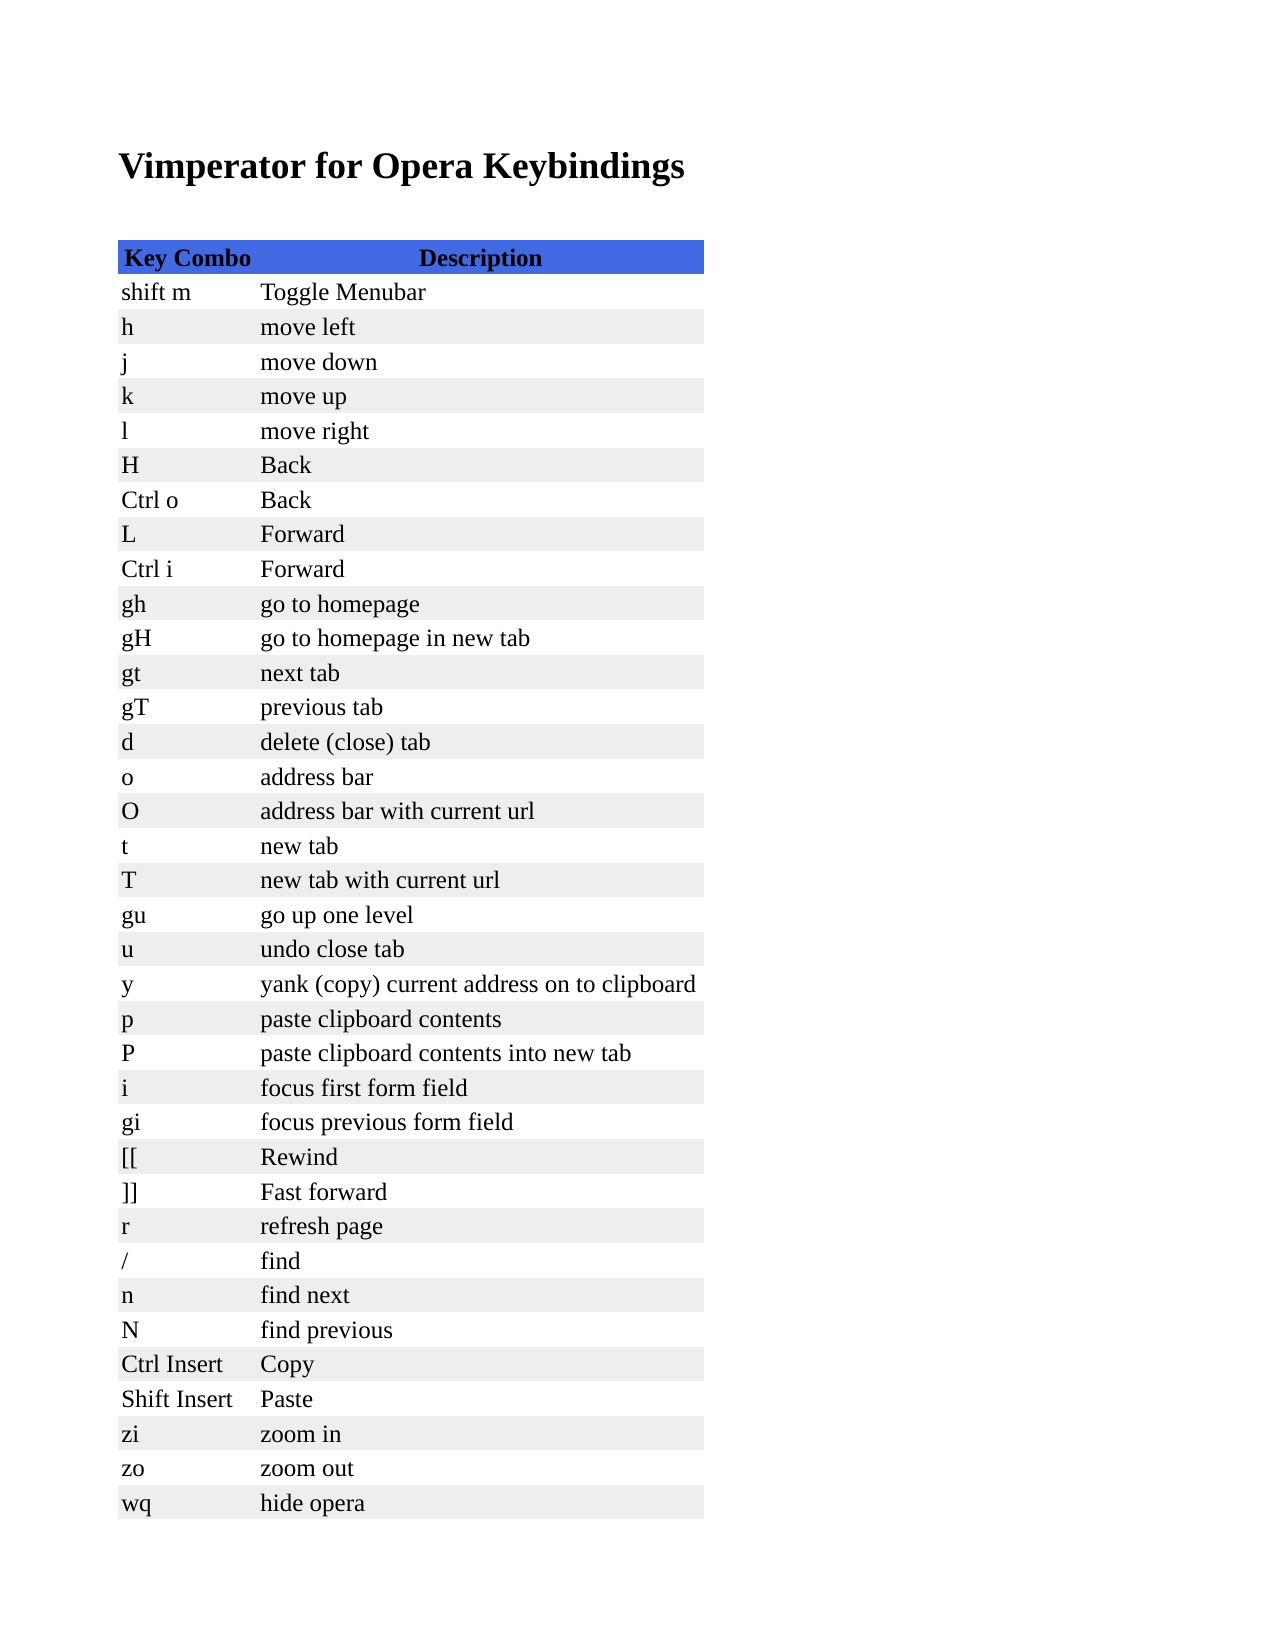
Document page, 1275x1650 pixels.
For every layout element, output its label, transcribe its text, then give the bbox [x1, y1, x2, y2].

table_cell y [118, 966, 257, 1001]
table_cell Back [257, 482, 704, 517]
table_cell t [118, 828, 257, 862]
table_cell Copy [257, 1347, 704, 1381]
table_header Description [257, 240, 704, 274]
table_cell O [118, 793, 257, 828]
table_cell Forward [257, 517, 704, 551]
table_cell yank (copy) current address on to clipboard [257, 966, 704, 1001]
table_header Key Combo [118, 240, 257, 274]
table_cell i [118, 1070, 257, 1104]
table_cell previous tab [257, 690, 704, 724]
table_cell move up [257, 378, 704, 413]
table_cell Forward [257, 551, 704, 586]
table_cell Shift Insert [118, 1381, 257, 1416]
table_cell wq [118, 1485, 257, 1519]
table_cell move down [257, 344, 704, 378]
table_cell refresh page [257, 1208, 704, 1243]
table_cell zoom in [257, 1416, 704, 1450]
table_cell focus previous form field [257, 1105, 704, 1139]
table_cell zo [118, 1450, 257, 1485]
table_cell gT [118, 690, 257, 724]
table_cell gh [118, 586, 257, 620]
table_cell Fast forward [257, 1174, 704, 1208]
table_cell Ctrl o [118, 482, 257, 517]
table_cell new tab [257, 828, 704, 862]
table_cell move left [257, 309, 704, 344]
table_cell shift m [118, 275, 257, 309]
table_cell hide opera [257, 1485, 704, 1519]
table_cell Back [257, 448, 704, 482]
table_cell p [118, 1001, 257, 1035]
table_cell N [118, 1312, 257, 1347]
table_cell H [118, 448, 257, 482]
table_cell gt [118, 655, 257, 689]
table_cell delete (close) tab [257, 724, 704, 759]
table_cell Paste [257, 1381, 704, 1416]
table_cell next tab [257, 655, 704, 689]
table_cell paste clipboard contents into new tab [257, 1035, 704, 1070]
table_cell paste clipboard contents [257, 1001, 704, 1035]
table_cell gu [118, 897, 257, 932]
table_cell Rewind [257, 1139, 704, 1174]
table_cell d [118, 724, 257, 759]
table_cell T [118, 863, 257, 897]
table_cell address bar [257, 759, 704, 793]
table_cell r [118, 1208, 257, 1243]
table_cell new tab with current url [257, 863, 704, 897]
table_cell u [118, 932, 257, 966]
table_cell Ctrl Insert [118, 1347, 257, 1381]
table_cell [[ [118, 1139, 257, 1174]
table_cell gH [118, 620, 257, 655]
table_cell find next [257, 1278, 704, 1312]
table_cell move right [257, 413, 704, 447]
table_cell go to homepage in new tab [257, 620, 704, 655]
table_cell h [118, 309, 257, 344]
table_cell find [257, 1243, 704, 1277]
table_cell / [118, 1243, 257, 1277]
table_cell ]] [118, 1174, 257, 1208]
table_cell focus first form field [257, 1070, 704, 1104]
table_cell o [118, 759, 257, 793]
table_cell Ctrl i [118, 551, 257, 586]
table_cell gi [118, 1105, 257, 1139]
table_cell P [118, 1035, 257, 1070]
table_cell go to homepage [257, 586, 704, 620]
table_cell go up one level [257, 897, 704, 932]
table_cell undo close tab [257, 932, 704, 966]
table_cell zi [118, 1416, 257, 1450]
table_cell zoom out [257, 1450, 704, 1485]
table_cell L [118, 517, 257, 551]
table_cell l [118, 413, 257, 447]
table_cell k [118, 378, 257, 413]
table_cell Toggle Menubar [257, 275, 704, 309]
table_cell address bar with current url [257, 793, 704, 828]
subtitle Vimperator for Opera Keybindings [118, 143, 1157, 186]
table_cell j [118, 344, 257, 378]
table_cell find previous [257, 1312, 704, 1347]
table_cell n [118, 1278, 257, 1312]
